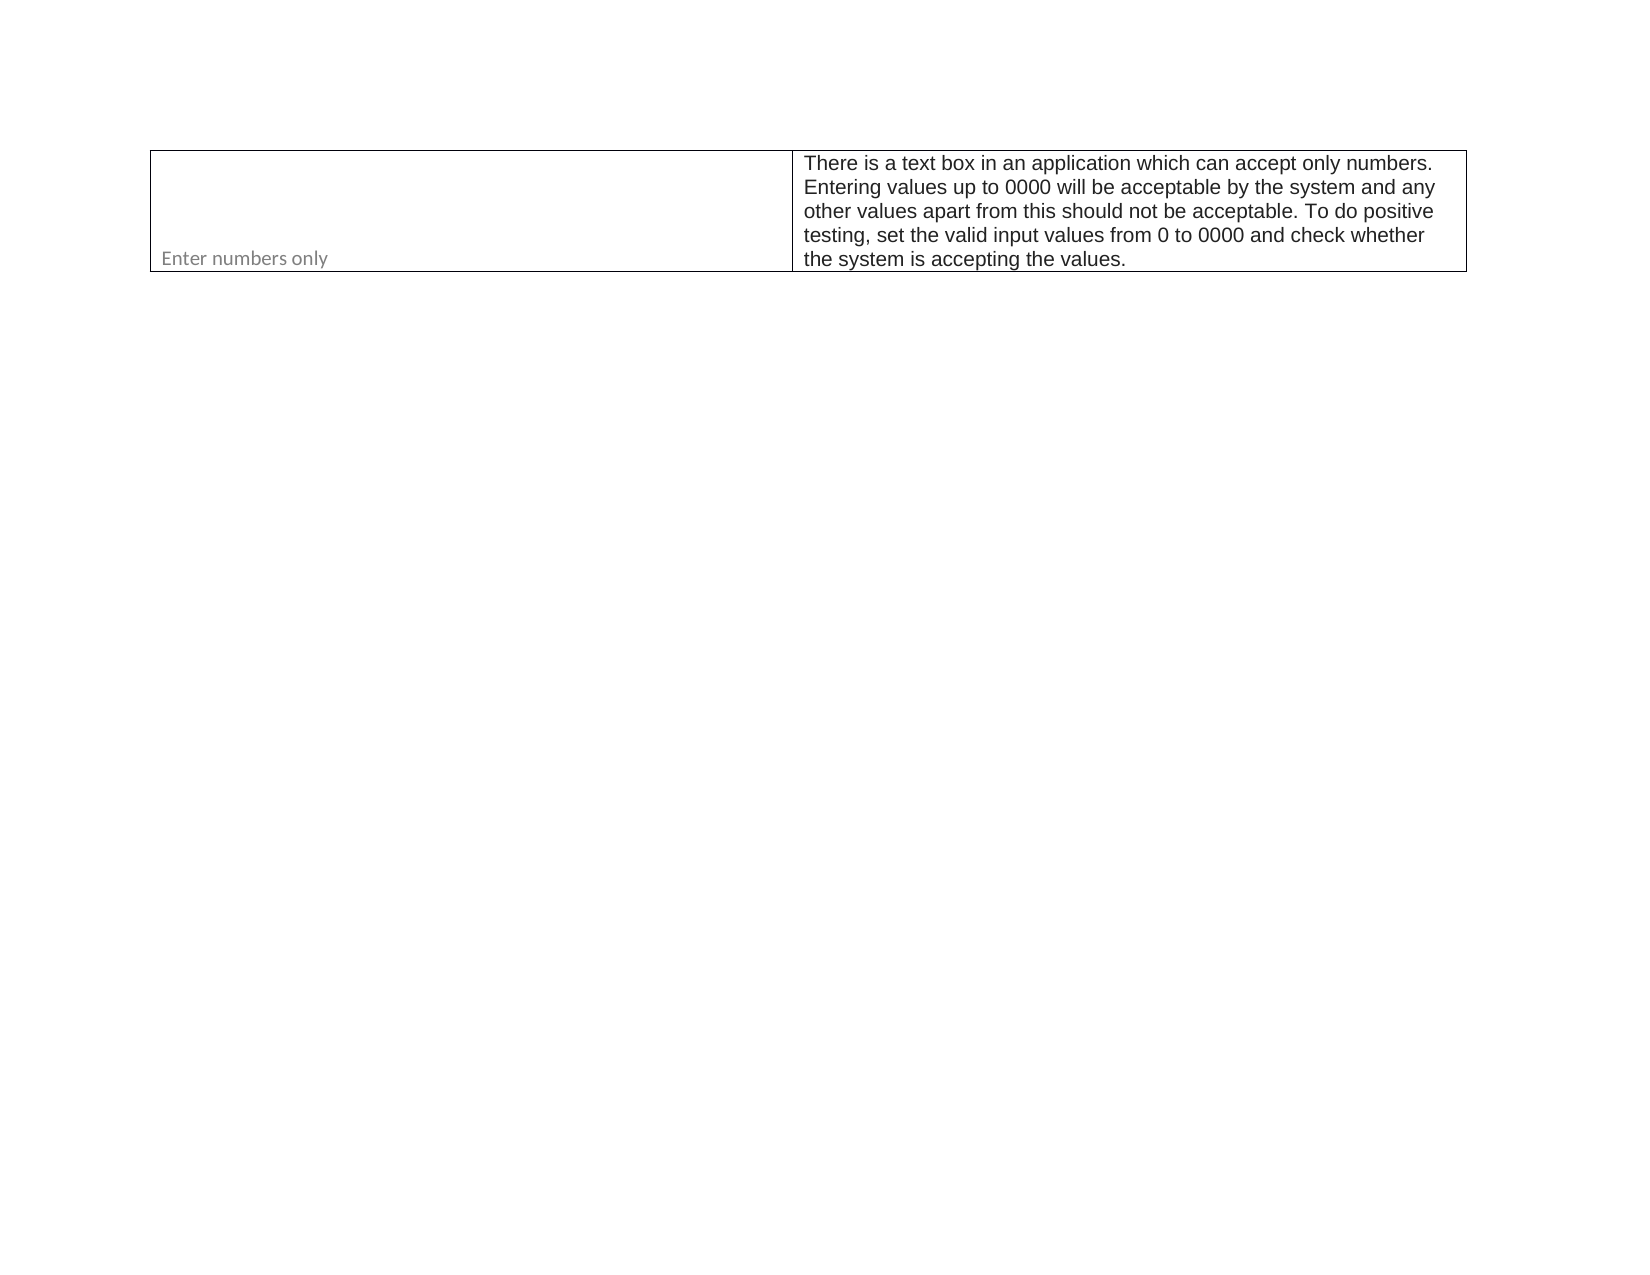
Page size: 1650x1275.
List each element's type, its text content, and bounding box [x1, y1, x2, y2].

table_cell Enter numbers only [151, 151, 792, 271]
table_cell There is a text box in an application which can accept only numbers. Entering values up to 0000 will be acceptable by the system and any other values apart from this should not be acceptable. To do positive testing, set the valid input values from 0 to 0000 and check whether the system is accepting the values. [793, 151, 1466, 271]
